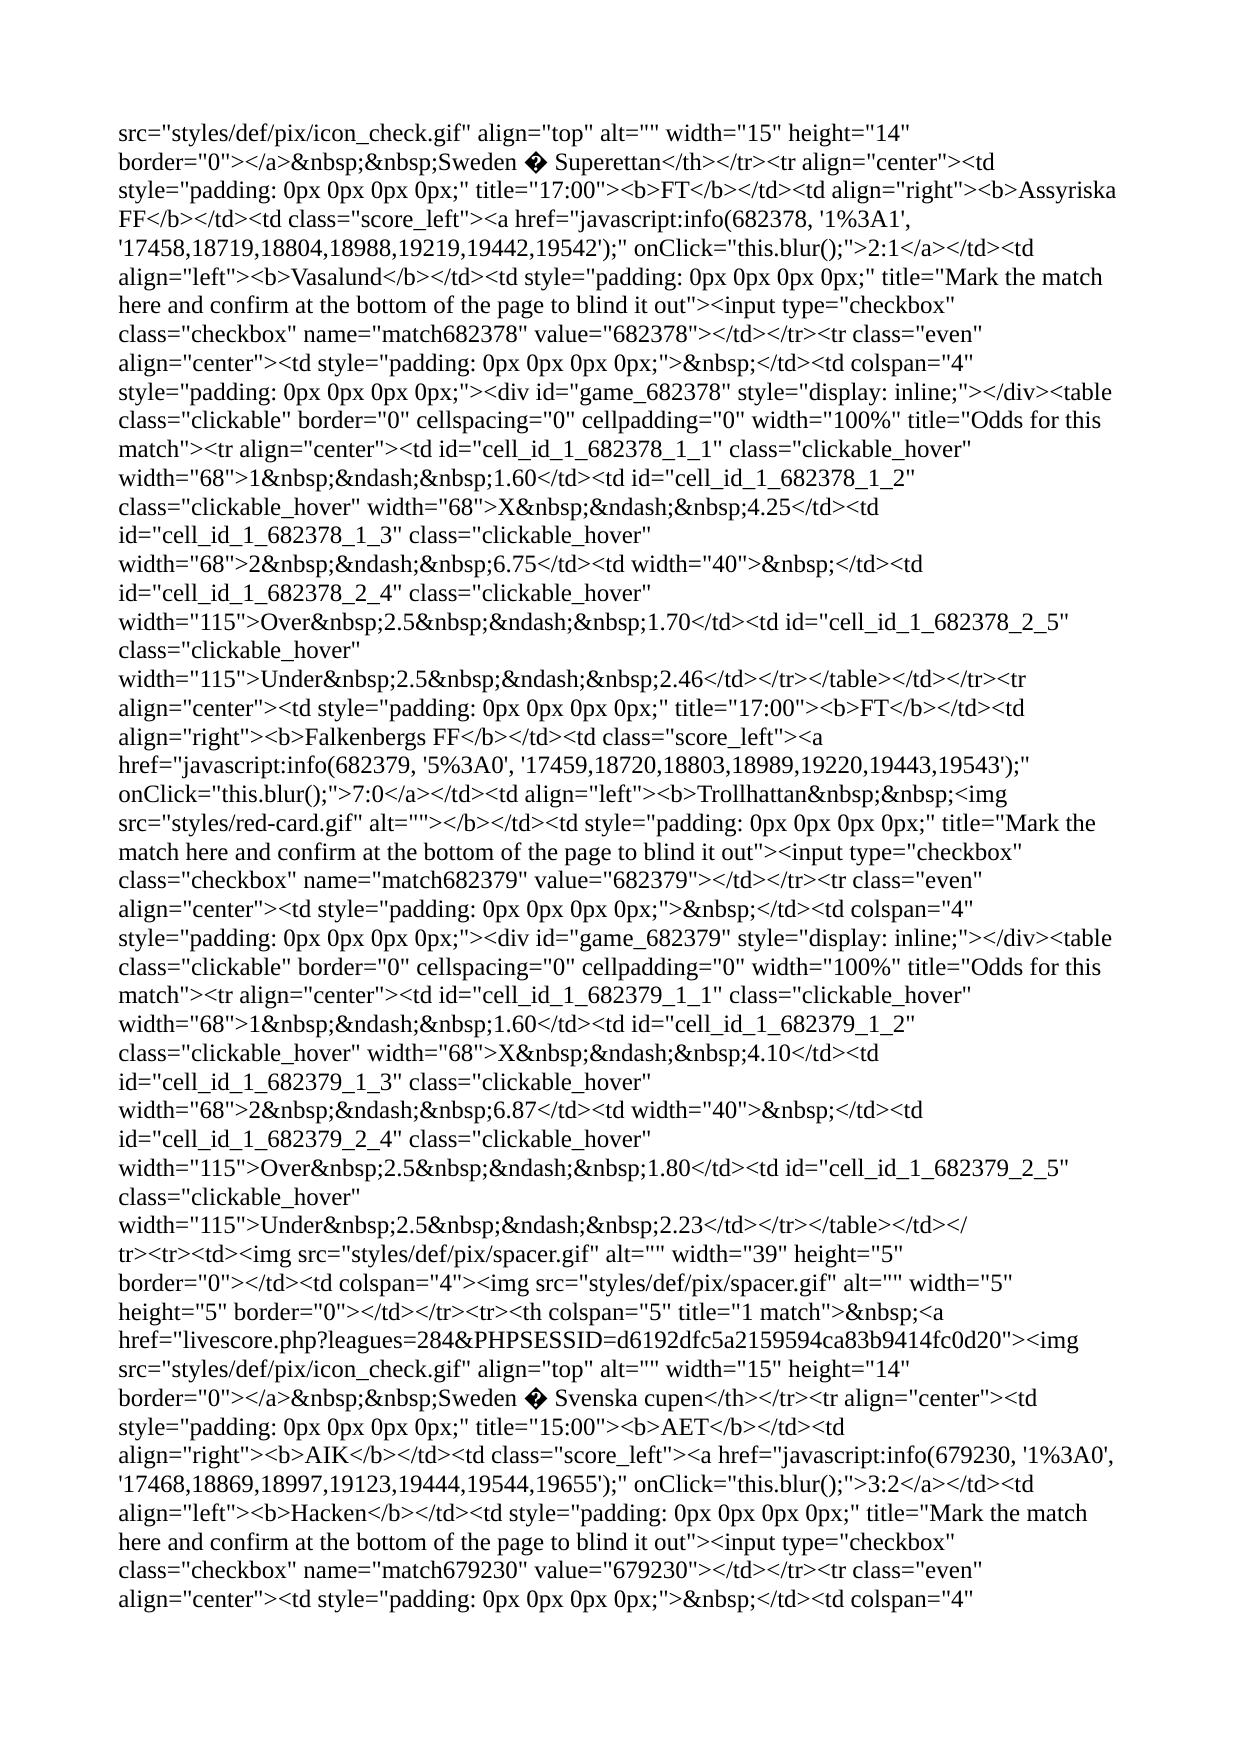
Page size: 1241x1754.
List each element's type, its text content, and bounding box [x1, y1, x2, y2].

text src="styles/def/pix/icon_check.gif" align="top" alt="" width="15" height="14" border="0"></a>&nbsp;&nbsp;Sweden � Superettan</th></tr><tr align="center"><td style="padding: 0px 0px 0px 0px;" title="17:00"><b>FT</b></td><td align="right"><b>Assyriska FF</b></td><td class="score_left"><a href="javascript:info(682378, '1%3A1', '17458,18719,18804,18988,19219,19442,19542');" onClick="this.blur();">2:1</a></td><td align="left"><b>Vasalund</b></td><td style="padding: 0px 0px 0px 0px;" title="Mark the match here and confirm at the bottom of the page to blind it out"><input type="checkbox" class="checkbox" name="match682378" value="682378"></td></tr><tr class="even" align="center"><td style="padding: 0px 0px 0px 0px;">&nbsp;</td><td colspan="4" style="padding: 0px 0px 0px 0px;"><div id="game_682378" style="display: inline;"></div><table class="clickable" border="0" cellspacing="0" cellpadding="0" width="100%" title="Odds for this match"><tr align="center"><td id="cell_id_1_682378_1_1" class="clickable_hover" width="68">1&nbsp;&ndash;&nbsp;1.60</td><td id="cell_id_1_682378_1_2" class="clickable_hover" width="68">X&nbsp;&ndash;&nbsp;4.25</td><td id="cell_id_1_682378_1_3" class="clickable_hover" width="68">2&nbsp;&ndash;&nbsp;6.75</td><td width="40">&nbsp;</td><td id="cell_id_1_682378_2_4" class="clickable_hover" width="115">Over&nbsp;2.5&nbsp;&ndash;&nbsp;1.70</td><td id="cell_id_1_682378_2_5" class="clickable_hover" width="115">Under&nbsp;2.5&nbsp;&ndash;&nbsp;2.46</td></tr></table></td></tr><tr align="center"><td style="padding: 0px 0px 0px 0px;" title="17:00"><b>FT</b></td><td align="right"><b>Falkenbergs FF</b></td><td class="score_left"><a href="javascript:info(682379, '5%3A0', '17459,18720,18803,18989,19220,19443,19543');" onClick="this.blur();">7:0</a></td><td align="left"><b>Trollhattan&nbsp;&nbsp;<img src="styles/red-card.gif" alt=""></b></td><td style="padding: 0px 0px 0px 0px;" title="Mark the match here and confirm at the bottom of the page to blind it out"><input type="checkbox" class="checkbox" name="match682379" value="682379"></td></tr><tr class="even" align="center"><td style="padding: 0px 0px 0px 0px;">&nbsp;</td><td colspan="4" style="padding: 0px 0px 0px 0px;"><div id="game_682379" style="display: inline;"></div><table class="clickable" border="0" cellspacing="0" cellpadding="0" width="100%" title="Odds for this match"><tr align="center"><td id="cell_id_1_682379_1_1" class="clickable_hover" width="68">1&nbsp;&ndash;&nbsp;1.60</td><td id="cell_id_1_682379_1_2" class="clickable_hover" width="68">X&nbsp;&ndash;&nbsp;4.10</td><td id="cell_id_1_682379_1_3" class="clickable_hover" width="68">2&nbsp;&ndash;&nbsp;6.87</td><td width="40">&nbsp;</td><td id="cell_id_1_682379_2_4" class="clickable_hover" width="115">Over&nbsp;2.5&nbsp;&ndash;&nbsp;1.80</td><td id="cell_id_1_682379_2_5" class="clickable_hover" width="115">Under&nbsp;2.5&nbsp;&ndash;&nbsp;2.23</td></tr></table></td></tr><tr><td><img src="styles/def/pix/spacer.gif" alt="" width="39" height="5" border="0"></td><td colspan="4"><img src="styles/def/pix/spacer.gif" alt="" width="5" height="5" border="0"></td></tr><tr><th colspan="5" title="1 match">&nbsp;<a href="livescore.php?leagues=284&PHPSESSID=d6192dfc5a2159594ca83b9414fc0d20"><img src="styles/def/pix/icon_check.gif" align="top" alt="" width="15" height="14" border="0"></a>&nbsp;&nbsp;Sweden � Svenska cupen</th></tr><tr align="center"><td style="padding: 0px 0px 0px 0px;" title="15:00"><b>AET</b></td><td align="right"><b>AIK</b></td><td class="score_left"><a href="javascript:info(679230, '1%3A0', '17468,18869,18997,19123,19444,19544,19655');" onClick="this.blur();">3:2</a></td><td align="left"><b>Hacken</b></td><td style="padding: 0px 0px 0px 0px;" title="Mark the match here and confirm at the bottom of the page to blind it out"><input type="checkbox" class="checkbox" name="match679230" value="679230"></td></tr><tr class="even" align="center"><td style="padding: 0px 0px 0px 0px;">&nbsp;</td><td colspan="4" [118, 118, 1122, 1613]
